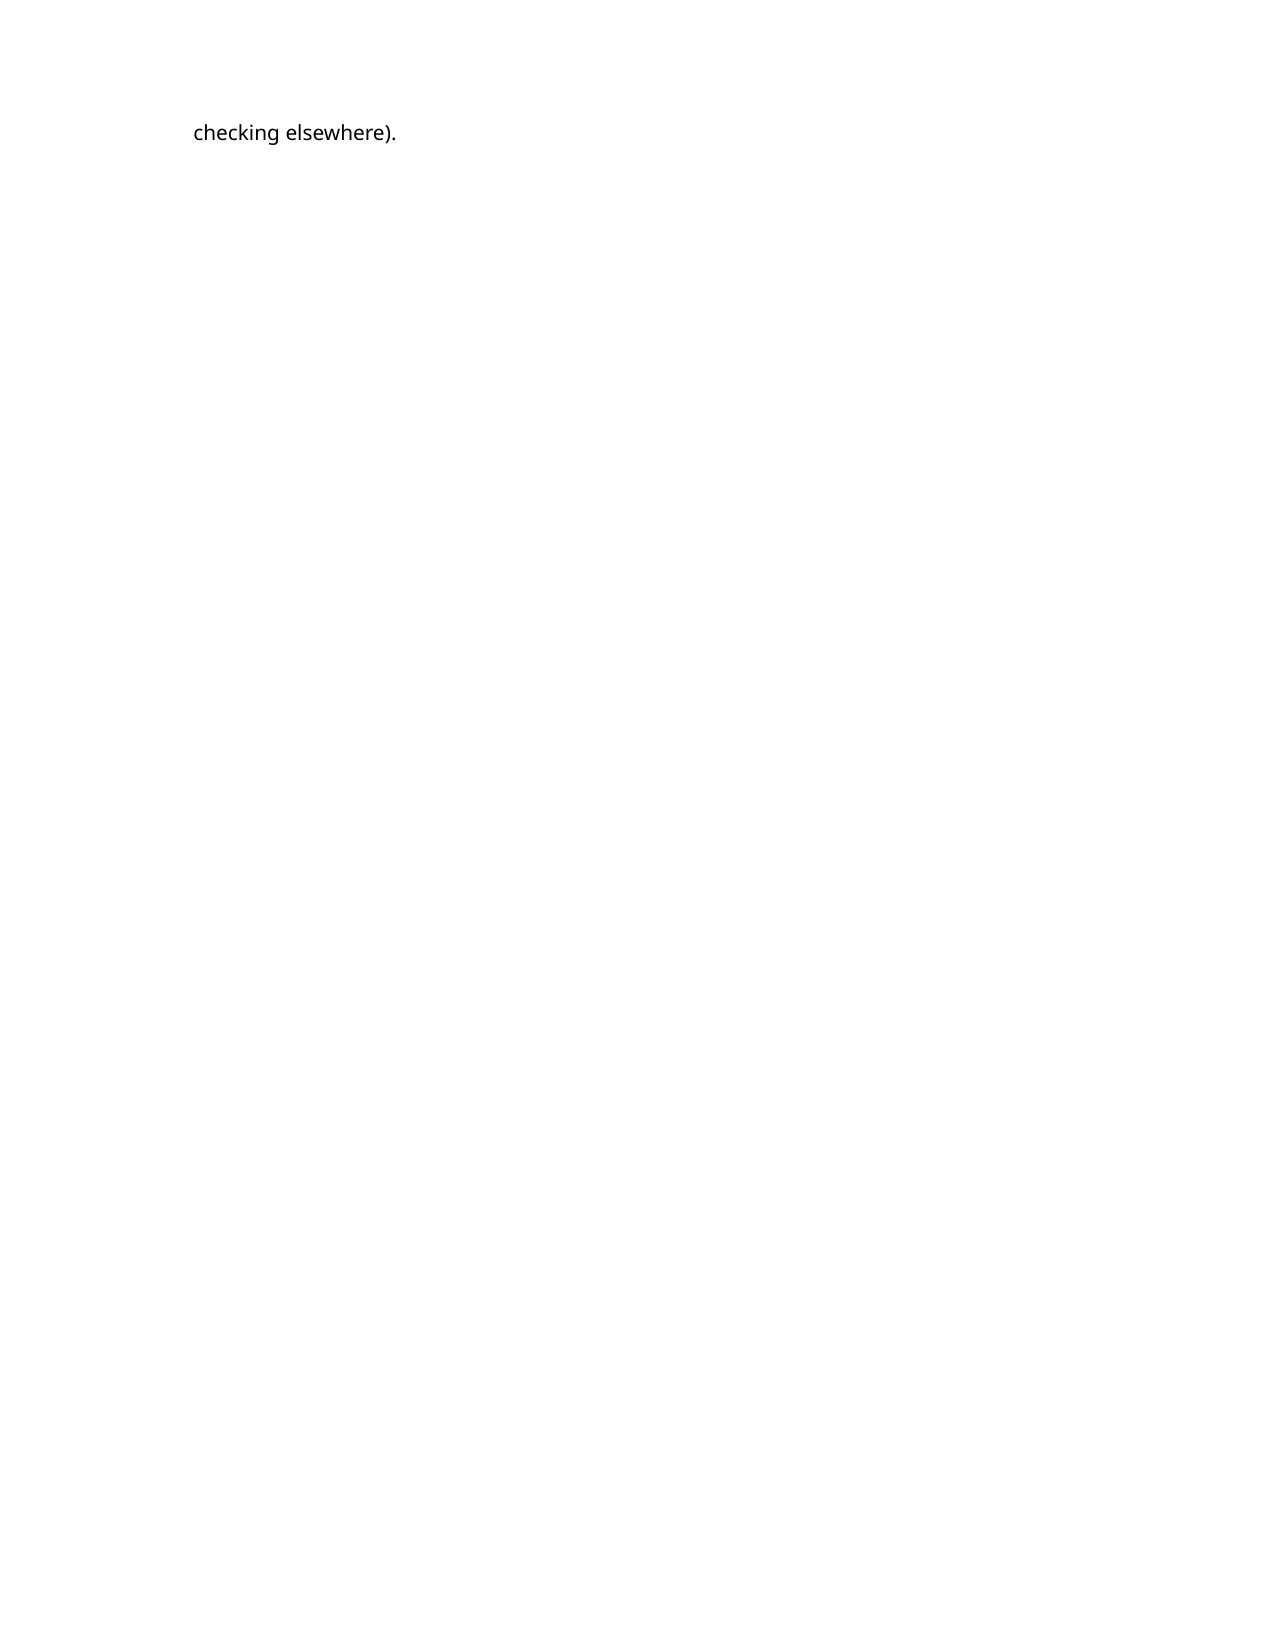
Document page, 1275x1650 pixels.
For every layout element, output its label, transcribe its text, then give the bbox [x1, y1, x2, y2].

text checking elsewhere). [156, 118, 1157, 147]
